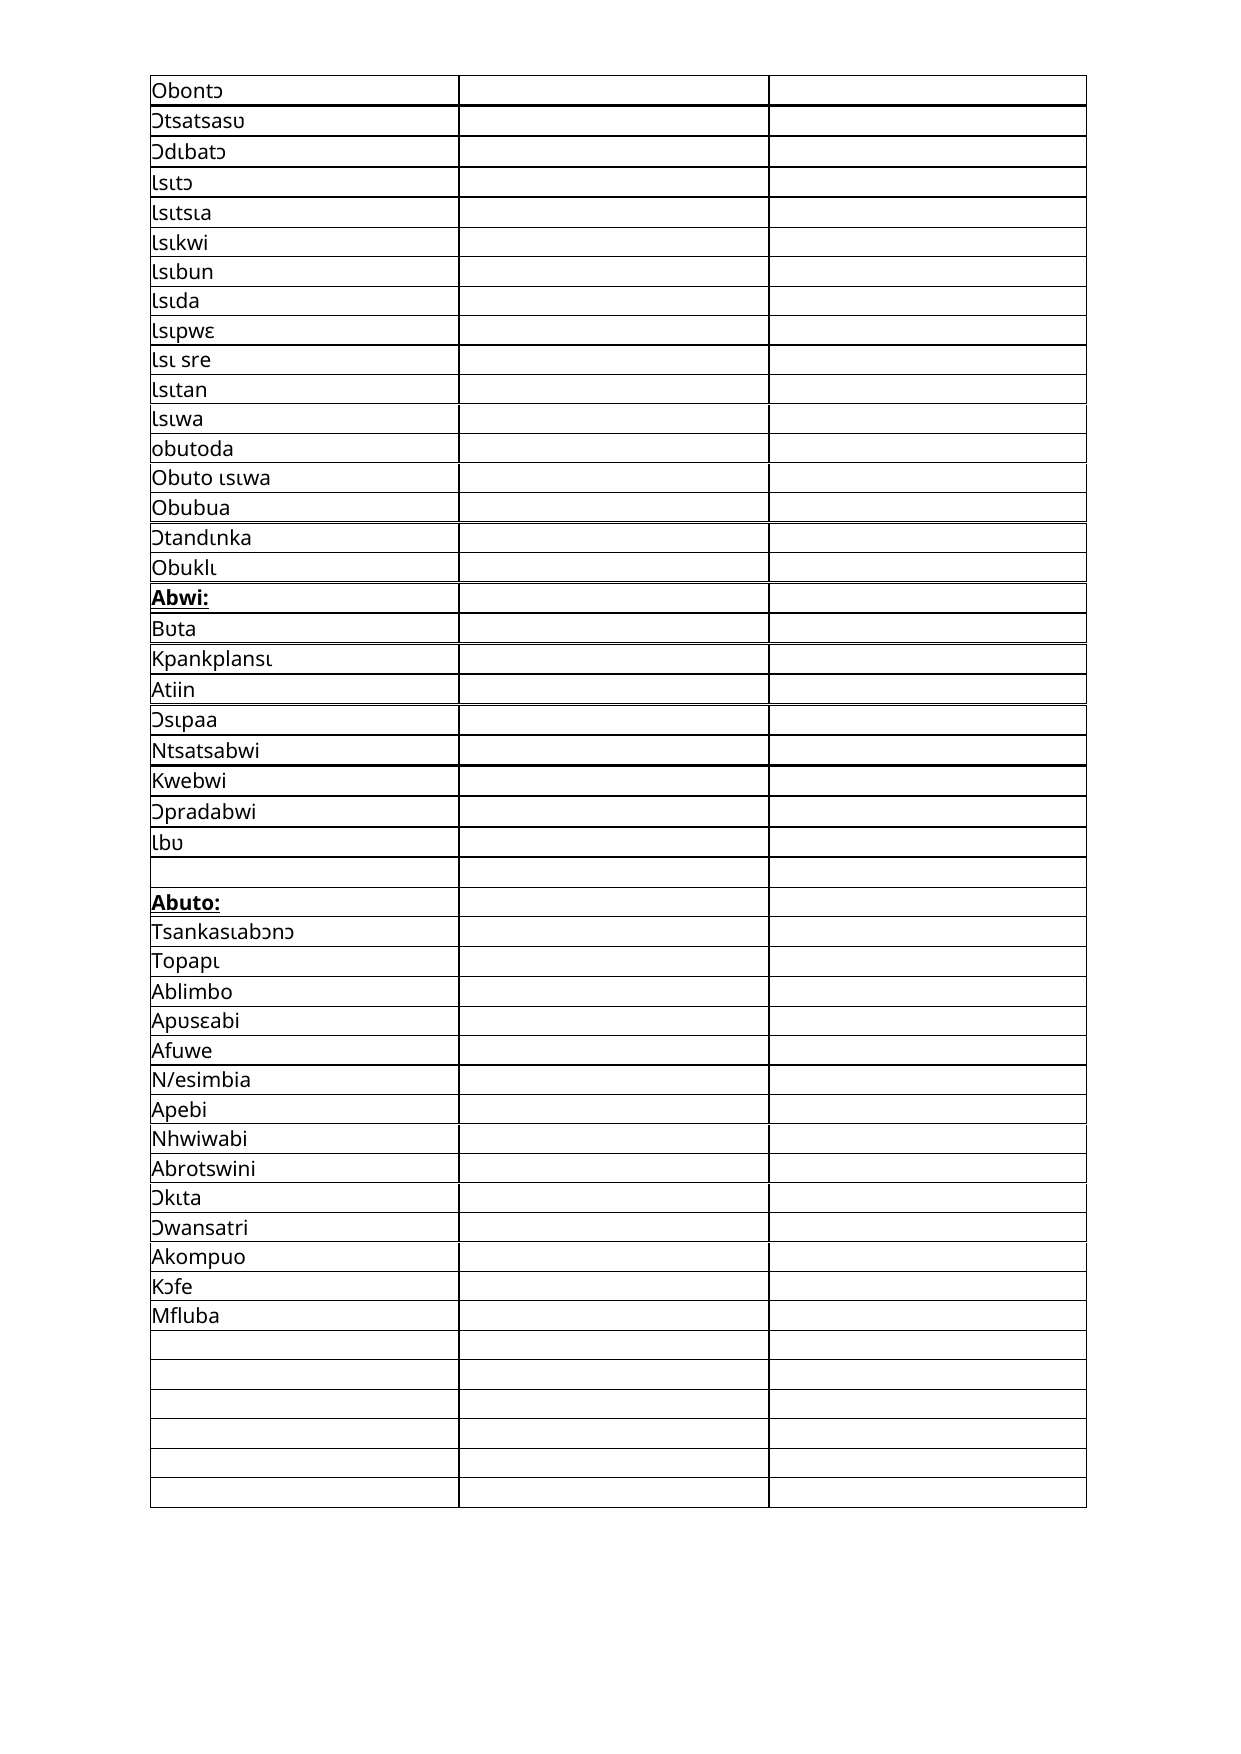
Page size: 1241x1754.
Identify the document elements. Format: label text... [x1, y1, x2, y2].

table_cell N/esimbia [151, 1066, 458, 1094]
table_cell [460, 977, 768, 1006]
table_cell [770, 287, 1086, 315]
table_cell [770, 797, 1086, 826]
table_cell [770, 464, 1086, 492]
table_cell Akompuo [151, 1243, 458, 1271]
table_cell [770, 584, 1086, 612]
table_cell [460, 917, 768, 946]
table_cell [151, 1390, 458, 1418]
table_cell [460, 1213, 768, 1241]
table_cell Ntsatsabwi [151, 736, 458, 764]
table_cell Ɔpradabwi [151, 797, 458, 826]
table_cell [770, 228, 1086, 256]
table_cell [770, 917, 1086, 946]
table_cell Abrotswini [151, 1154, 458, 1182]
table_cell [770, 1301, 1086, 1330]
table_cell [770, 1036, 1086, 1064]
table_cell Ɩsɩwa [151, 405, 458, 433]
table_cell [460, 614, 768, 642]
table_cell [770, 1066, 1086, 1094]
table_cell [770, 1390, 1086, 1418]
table_cell [460, 858, 768, 887]
table_cell [151, 1449, 458, 1477]
table_cell [770, 1272, 1086, 1300]
table_cell [460, 947, 768, 976]
table_cell Obuto ɩsɩwa [151, 464, 458, 492]
table_cell [460, 137, 768, 166]
table_cell [460, 168, 768, 196]
table_cell Ɩsɩkwi [151, 228, 458, 256]
table_cell [770, 1184, 1086, 1212]
table_cell Mfluba [151, 1301, 458, 1330]
table_cell Topapɩ [151, 947, 458, 976]
table_cell [770, 706, 1086, 734]
table_cell [770, 107, 1086, 135]
table_cell [460, 828, 768, 856]
table_cell [460, 1478, 768, 1507]
table_cell Ɔsɩpaa [151, 706, 458, 734]
table_cell Kwebwi [151, 767, 458, 795]
table_cell [460, 524, 768, 552]
table_cell Kɔfe [151, 1272, 458, 1300]
table_cell Ɩsɩ sre [151, 346, 458, 374]
table_cell [460, 1154, 768, 1182]
table_cell Ɩsɩda [151, 287, 458, 315]
table_cell Ɔkɩta [151, 1184, 458, 1212]
table_cell Nhwiwabi [151, 1125, 458, 1153]
table_cell [460, 1301, 768, 1330]
table_cell Ɩsɩtɔ [151, 168, 458, 196]
table_cell [770, 1125, 1086, 1153]
table_cell [460, 1272, 768, 1300]
table_cell [770, 1095, 1086, 1123]
table_cell [770, 645, 1086, 673]
table_cell Tsankasɩabɔnɔ [151, 917, 458, 946]
table_cell [460, 287, 768, 315]
table_cell Ɩbʋ [151, 828, 458, 856]
table_cell Ɩsɩtsɩa [151, 198, 458, 227]
table_cell [770, 828, 1086, 856]
table_cell Ɔdɩbatɔ [151, 137, 458, 166]
table_cell [770, 168, 1086, 196]
table_cell [460, 76, 768, 104]
table_cell [770, 1213, 1086, 1241]
table_cell Kpankplansɩ [151, 645, 458, 673]
table_cell [460, 797, 768, 826]
table_cell [770, 1154, 1086, 1182]
table_cell Atiin [151, 675, 458, 703]
table_cell [770, 198, 1086, 227]
table_cell [460, 645, 768, 673]
table_cell [770, 947, 1086, 976]
table_cell [460, 464, 768, 492]
table_cell [460, 316, 768, 344]
table_cell Ablimbo [151, 977, 458, 1006]
table_cell Ɩsɩtan [151, 375, 458, 403]
table_cell [460, 675, 768, 703]
table_cell [460, 1390, 768, 1418]
table_cell [460, 888, 768, 916]
table_cell [460, 1036, 768, 1064]
table_cell Ɔtsatsasʋ [151, 107, 458, 135]
table_cell [770, 1007, 1086, 1035]
table_cell [770, 1331, 1086, 1359]
table_cell [770, 76, 1086, 104]
table_cell [770, 375, 1086, 403]
table_cell [770, 675, 1086, 703]
table_cell [770, 858, 1086, 887]
table_cell [460, 1095, 768, 1123]
table_cell [770, 1478, 1086, 1507]
table_cell [460, 736, 768, 764]
table_cell [770, 977, 1086, 1006]
table_cell [460, 553, 768, 581]
table_cell Ɩsɩpwɛ [151, 316, 458, 344]
table_cell Obontɔ [151, 76, 458, 104]
table_cell Afuwe [151, 1036, 458, 1064]
table_cell [770, 888, 1086, 916]
table_cell [460, 346, 768, 374]
table_cell [151, 1478, 458, 1507]
table_cell Abwi: [151, 584, 458, 612]
table_cell Ɔwansatri [151, 1213, 458, 1241]
table_cell [770, 524, 1086, 552]
table_cell [460, 107, 768, 135]
table_cell [770, 1360, 1086, 1389]
table_cell [770, 767, 1086, 795]
table_cell [151, 1331, 458, 1359]
table_cell [770, 137, 1086, 166]
table_cell [770, 1243, 1086, 1271]
table_cell [770, 736, 1086, 764]
table_cell [770, 1419, 1086, 1448]
table_cell [460, 1007, 768, 1035]
table_cell Bʋta [151, 614, 458, 642]
table_cell [460, 1419, 768, 1448]
table_cell [770, 405, 1086, 433]
table_cell [460, 1449, 768, 1477]
table_cell [770, 257, 1086, 286]
table_cell [460, 375, 768, 403]
table_cell [460, 1360, 768, 1389]
table_cell Abuto: [151, 888, 458, 916]
table_cell [151, 858, 458, 887]
table_cell obutoda [151, 434, 458, 462]
table_cell [460, 493, 768, 521]
table_cell [770, 1449, 1086, 1477]
table_cell [460, 198, 768, 227]
table_cell Ɔtandɩnka [151, 524, 458, 552]
table_cell [460, 1125, 768, 1153]
table_cell [770, 316, 1086, 344]
table_cell [460, 228, 768, 256]
table_cell [151, 1419, 458, 1448]
table_cell [460, 1243, 768, 1271]
table_cell [770, 614, 1086, 642]
table_cell [151, 1360, 458, 1389]
table_cell [460, 767, 768, 795]
table_cell Apʋsɛabi [151, 1007, 458, 1035]
table_cell [770, 434, 1086, 462]
table_cell [460, 1184, 768, 1212]
table_cell [770, 346, 1086, 374]
table_cell [460, 706, 768, 734]
table_cell [460, 257, 768, 286]
table_cell [460, 1331, 768, 1359]
table_cell Obuklɩ [151, 553, 458, 581]
table_cell [460, 405, 768, 433]
table_cell [460, 584, 768, 612]
table_cell Apebi [151, 1095, 458, 1123]
table_cell [770, 553, 1086, 581]
table_cell [460, 434, 768, 462]
table_cell [460, 1066, 768, 1094]
table_cell [770, 493, 1086, 521]
table_cell Ɩsɩbun [151, 257, 458, 286]
table_cell Obubua [151, 493, 458, 521]
